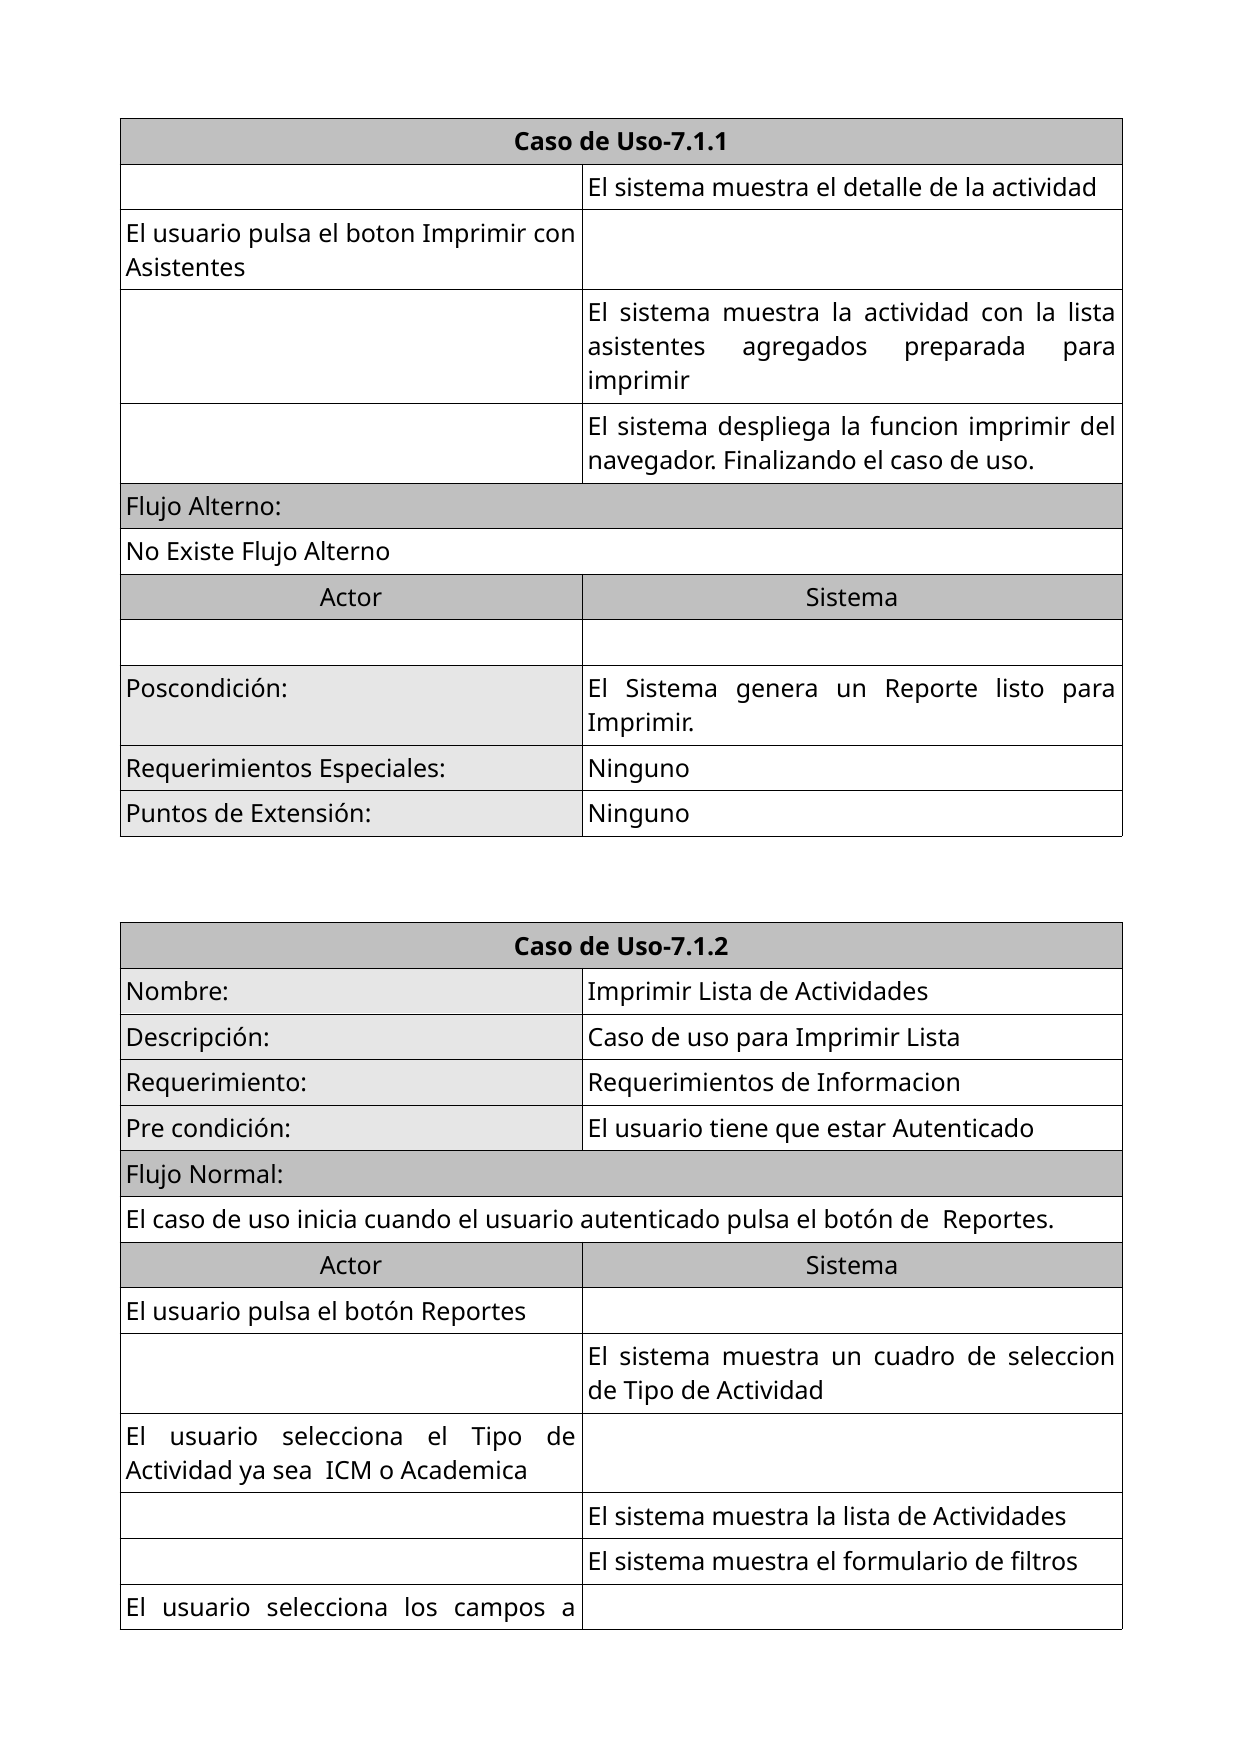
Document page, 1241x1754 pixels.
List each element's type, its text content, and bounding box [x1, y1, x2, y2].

table_cell [583, 1585, 1122, 1629]
table_cell Descripción: [121, 1015, 582, 1059]
table_cell El sistema muestra la lista de Actividades [583, 1493, 1122, 1538]
table_cell El sistema muestra un cuadro de seleccion de Tipo de Actividad [583, 1334, 1122, 1413]
table_cell El sistema muestra el detalle de la actividad [583, 165, 1122, 209]
table_header Caso de Uso-7.1.1 [121, 119, 1122, 164]
table_cell [583, 620, 1122, 665]
table_cell El sistema despliega la funcion imprimir del navegador. Finalizando el caso de uso. [583, 404, 1122, 482]
table_cell Requerimientos de Informacion [583, 1060, 1122, 1105]
table_cell [583, 1414, 1122, 1492]
table_cell [121, 404, 582, 482]
table_cell [583, 1288, 1122, 1333]
table_cell Ninguno [583, 746, 1122, 790]
table_cell Flujo Normal: [121, 1151, 1122, 1196]
table_cell El usuario pulsa el boton Imprimir con Asistentes [121, 210, 582, 289]
table_cell Sistema [583, 575, 1122, 619]
table_cell El Sistema genera un Reporte listo para Imprimir. [583, 666, 1122, 745]
table_cell Flujo Alterno: [121, 484, 1122, 528]
table_cell Ninguno [583, 791, 1122, 836]
table_cell [121, 165, 582, 209]
table_cell Caso de uso para Imprimir Lista [583, 1015, 1122, 1059]
table_cell [121, 1539, 582, 1583]
table_cell [121, 1493, 582, 1538]
table_cell El usuario selecciona los campos a [121, 1585, 582, 1629]
table_cell Pre condición: [121, 1106, 582, 1150]
table_cell Puntos de Extensión: [121, 791, 582, 836]
table_cell Actor [121, 575, 582, 619]
table_cell El usuario tiene que estar Autenticado [583, 1106, 1122, 1150]
table_cell Sistema [583, 1243, 1122, 1287]
table_cell El usuario selecciona el Tipo de Actividad ya sea ICM o Academica [121, 1414, 582, 1492]
table_cell Poscondición: [121, 666, 582, 745]
table_cell [121, 290, 582, 403]
table_cell El usuario pulsa el botón Reportes [121, 1288, 582, 1333]
table_header Caso de Uso-7.1.2 [121, 923, 1122, 968]
table_cell [121, 1334, 582, 1413]
table_cell Requerimiento: [121, 1060, 582, 1105]
table_cell El caso de uso inicia cuando el usuario autenticado pulsa el botón de Reportes. [121, 1197, 1122, 1242]
table_cell El sistema muestra el formulario de filtros [583, 1539, 1122, 1583]
table_cell Actor [121, 1243, 582, 1287]
table_cell El sistema muestra la actividad con la lista asistentes agregados preparada para imprimir [583, 290, 1122, 403]
table_cell No Existe Flujo Alterno [121, 529, 1122, 574]
table_cell Imprimir Lista de Actividades [583, 969, 1122, 1013]
table_cell [121, 620, 582, 665]
table_cell Requerimientos Especiales: [121, 746, 582, 790]
table_cell Nombre: [121, 969, 582, 1013]
table_cell [583, 210, 1122, 289]
